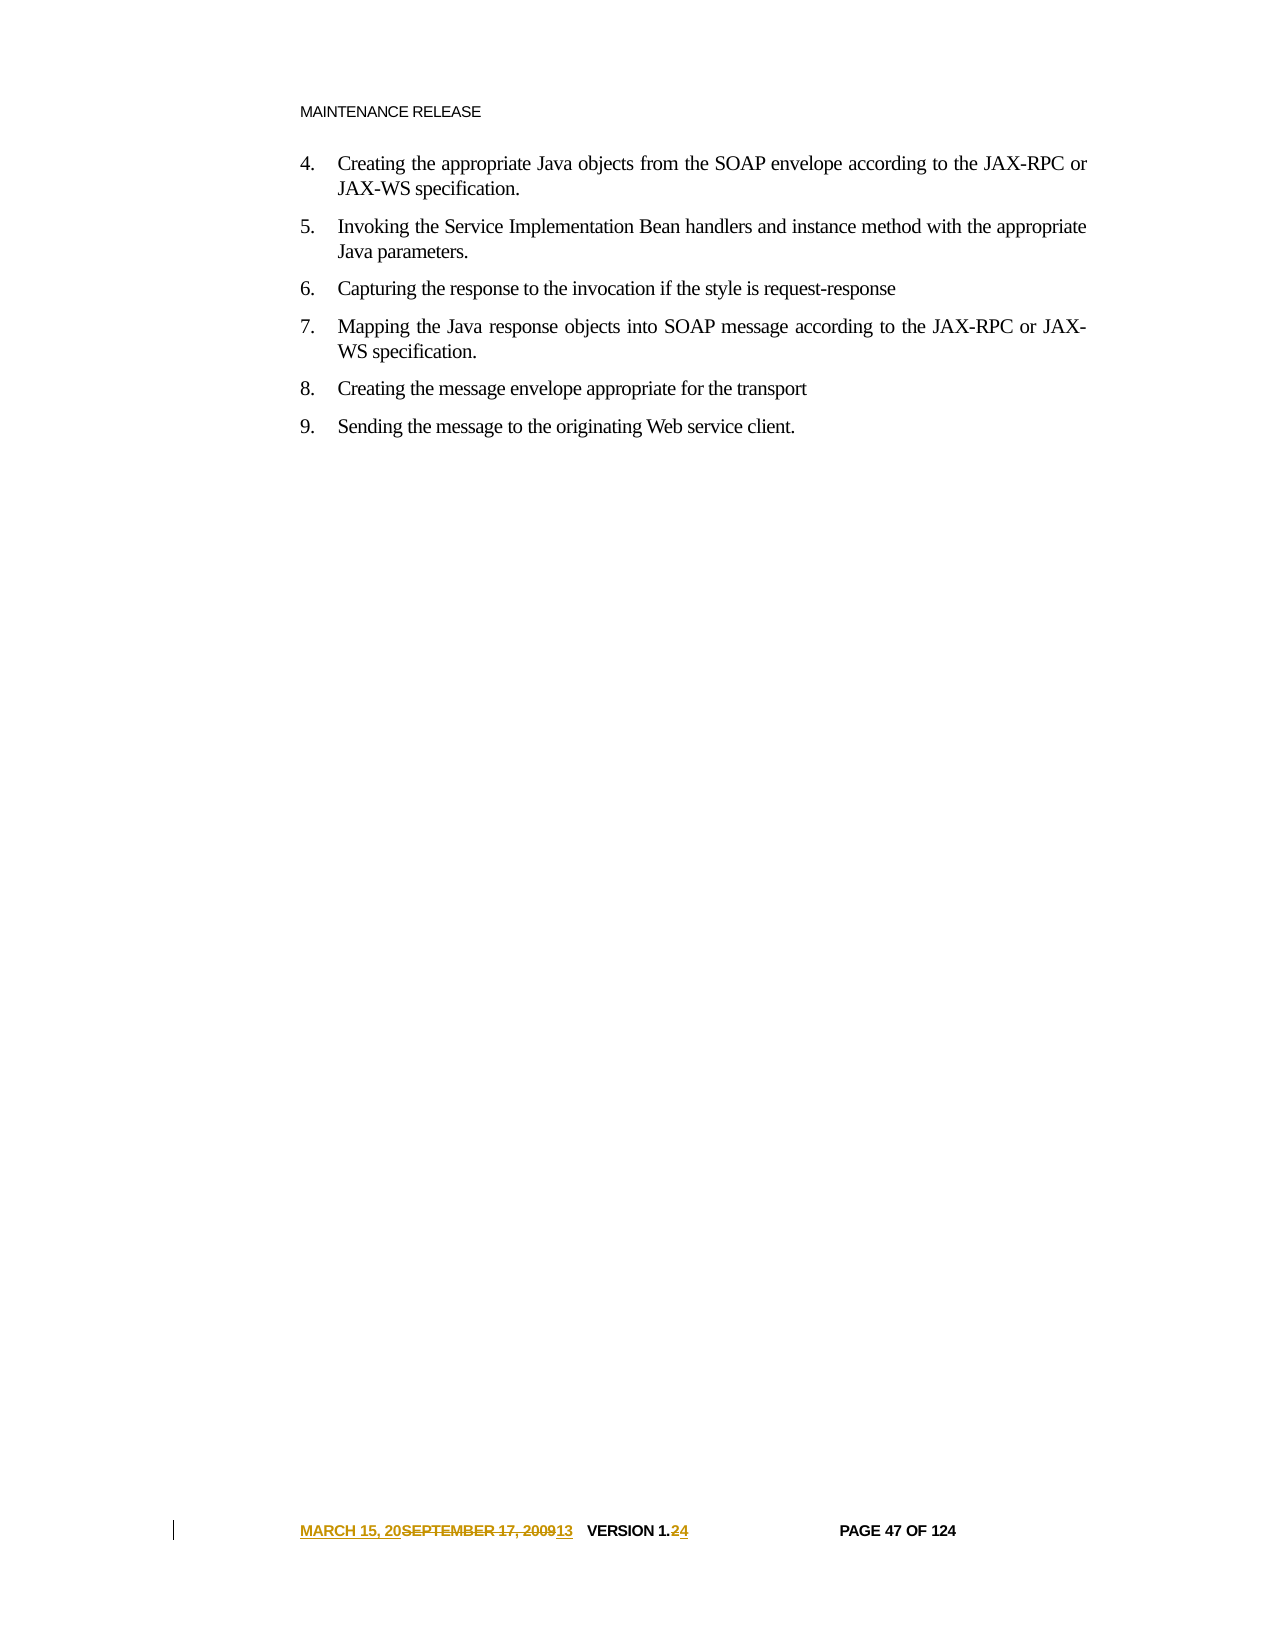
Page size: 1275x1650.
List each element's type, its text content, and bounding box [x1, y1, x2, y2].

list Creating the appropriate Java objects from the SOAP envelope according to the JAX-RPC or JAX-WS specification. [300, 150, 1087, 200]
list Creating the message envelope appropriate for the transport [300, 375, 1087, 400]
list Invoking the Service Implementation Bean handlers and instance method with the appropriate Java parameters. [300, 212, 1087, 262]
list Mapping the Java response objects into SOAP message according to the JAX-RPC or JAX-WS specification. [300, 312, 1087, 362]
list Capturing the response to the invocation if the style is request-response [300, 275, 1087, 300]
list Sending the message to the originating Web service client. [300, 412, 1087, 437]
